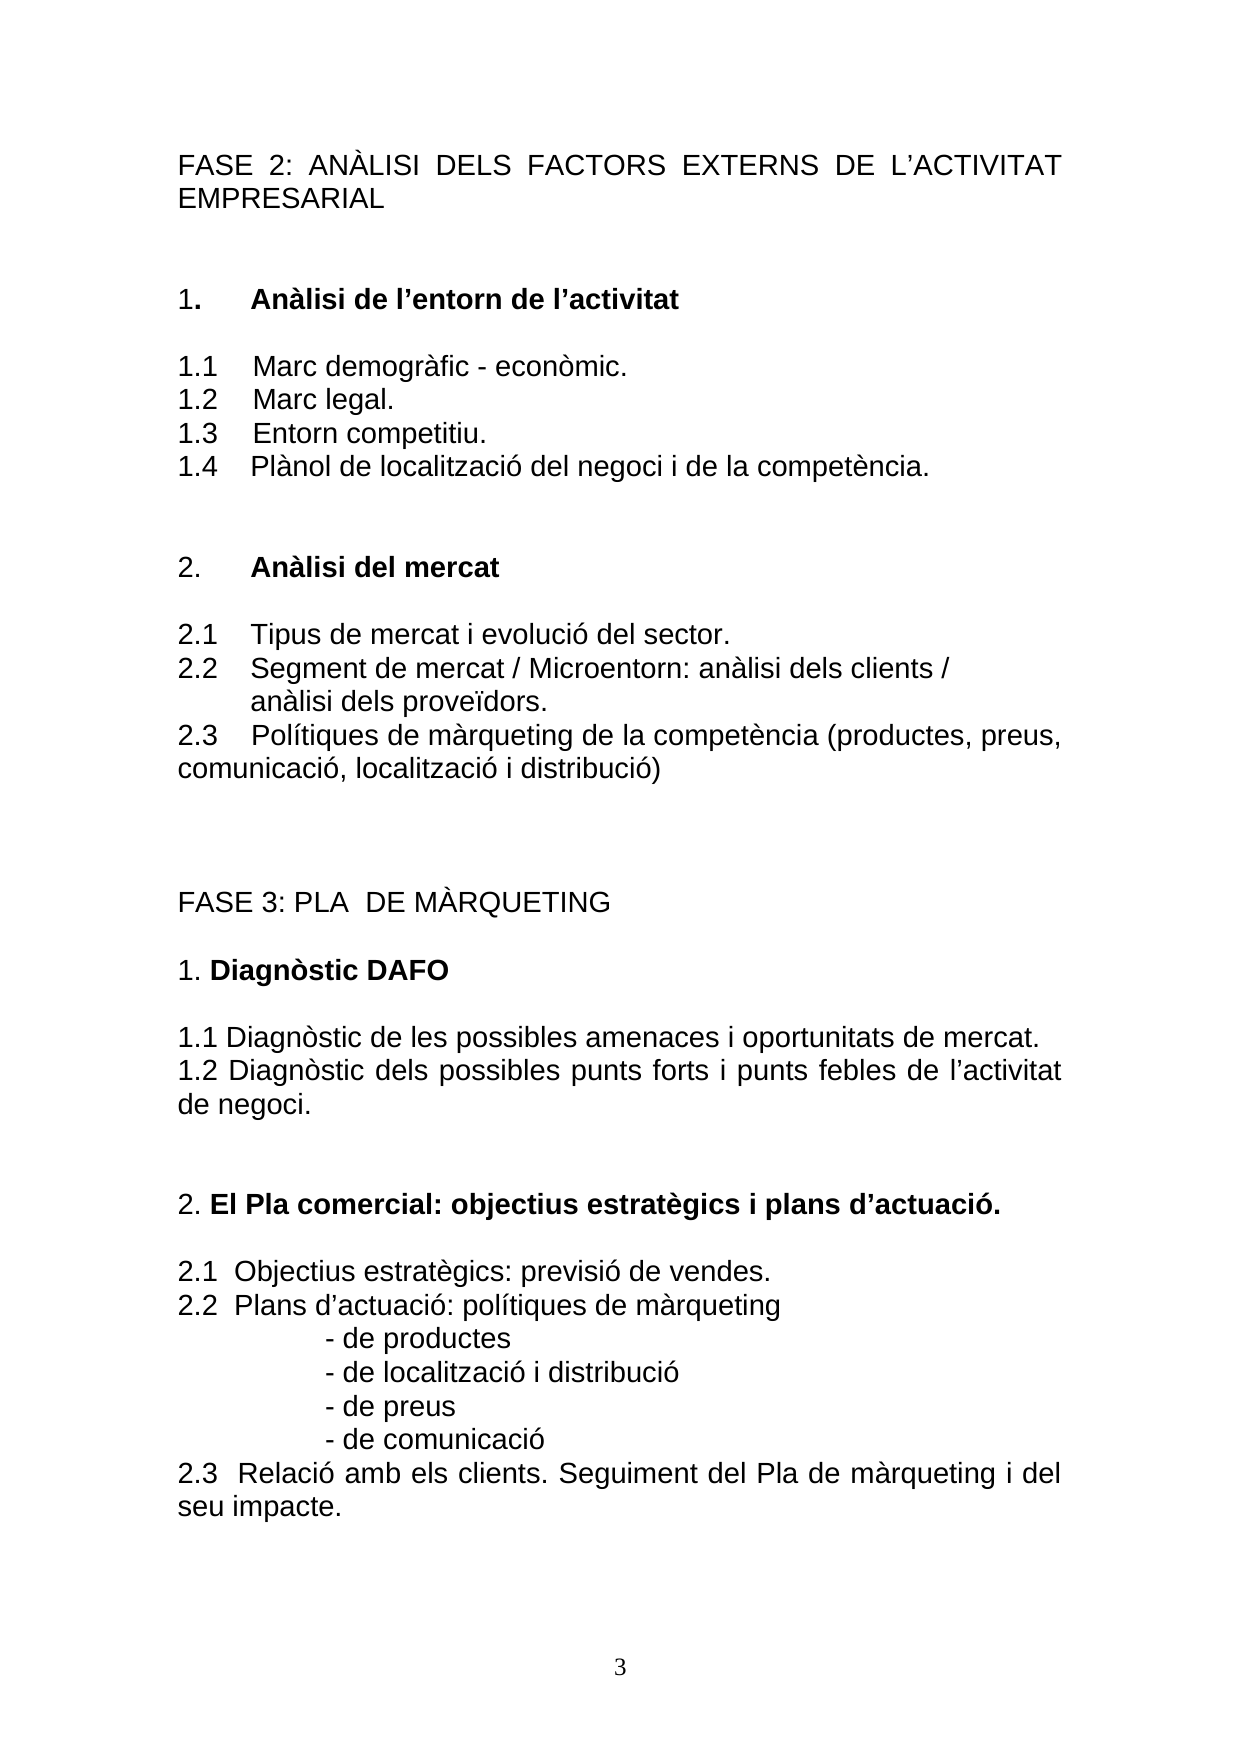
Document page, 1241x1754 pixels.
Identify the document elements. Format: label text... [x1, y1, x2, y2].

text 2. El Pla comercial: objectius estratègics i plans d’actuació. [177, 1187, 1063, 1221]
list Marc demogràfic - econòmic. [177, 349, 1063, 382]
list Entorn competitiu. [177, 416, 1063, 449]
text - de comunicació [177, 1422, 1063, 1456]
text 1.4 Plànol de localització del negoci i de la competència. [177, 449, 1063, 483]
text 2.2 Plans d’actuació: polítiques de màrqueting [177, 1288, 1063, 1322]
text 2.1 Tipus de mercat i evolució del sector. [177, 617, 1063, 651]
text 1.2 Diagnòstic dels possibles punts forts i punts febles de l’activitat de negoci. [177, 1053, 1063, 1120]
text 2. Anàlisi del mercat [177, 550, 1063, 584]
text - de localització i distribució [177, 1355, 1063, 1389]
text 2.3 Relació amb els clients. Seguiment del Pla de màrqueting i del seu impacte. [177, 1456, 1063, 1523]
text FASE 2: ANÀLISI DELS FACTORS EXTERNS DE L’ACTIVITAT EMPRESARIAL [177, 148, 1063, 215]
text 2.3 Polítiques de màrqueting de la competència (productes, preus, comunicació, localització i distribució) [177, 718, 1063, 785]
text - de preus [177, 1389, 1063, 1422]
text - de productes [177, 1322, 1063, 1355]
text FASE 3: PLA DE MÀRQUETING [177, 886, 1063, 919]
text 1. Diagnòstic DAFO [177, 953, 1063, 986]
text 1. Anàlisi de l’entorn de l’activitat [177, 282, 1063, 315]
text 2.1 Objectius estratègics: previsió de vendes. [177, 1254, 1063, 1288]
text 2.2 Segment de mercat / Microentorn: anàlisi dels clients / [177, 651, 1063, 684]
text 1.1 Diagnòstic de les possibles amenaces i oportunitats de mercat. [177, 1020, 1063, 1053]
text anàlisi dels proveïdors. [177, 684, 1063, 718]
list Marc legal. [177, 382, 1063, 416]
